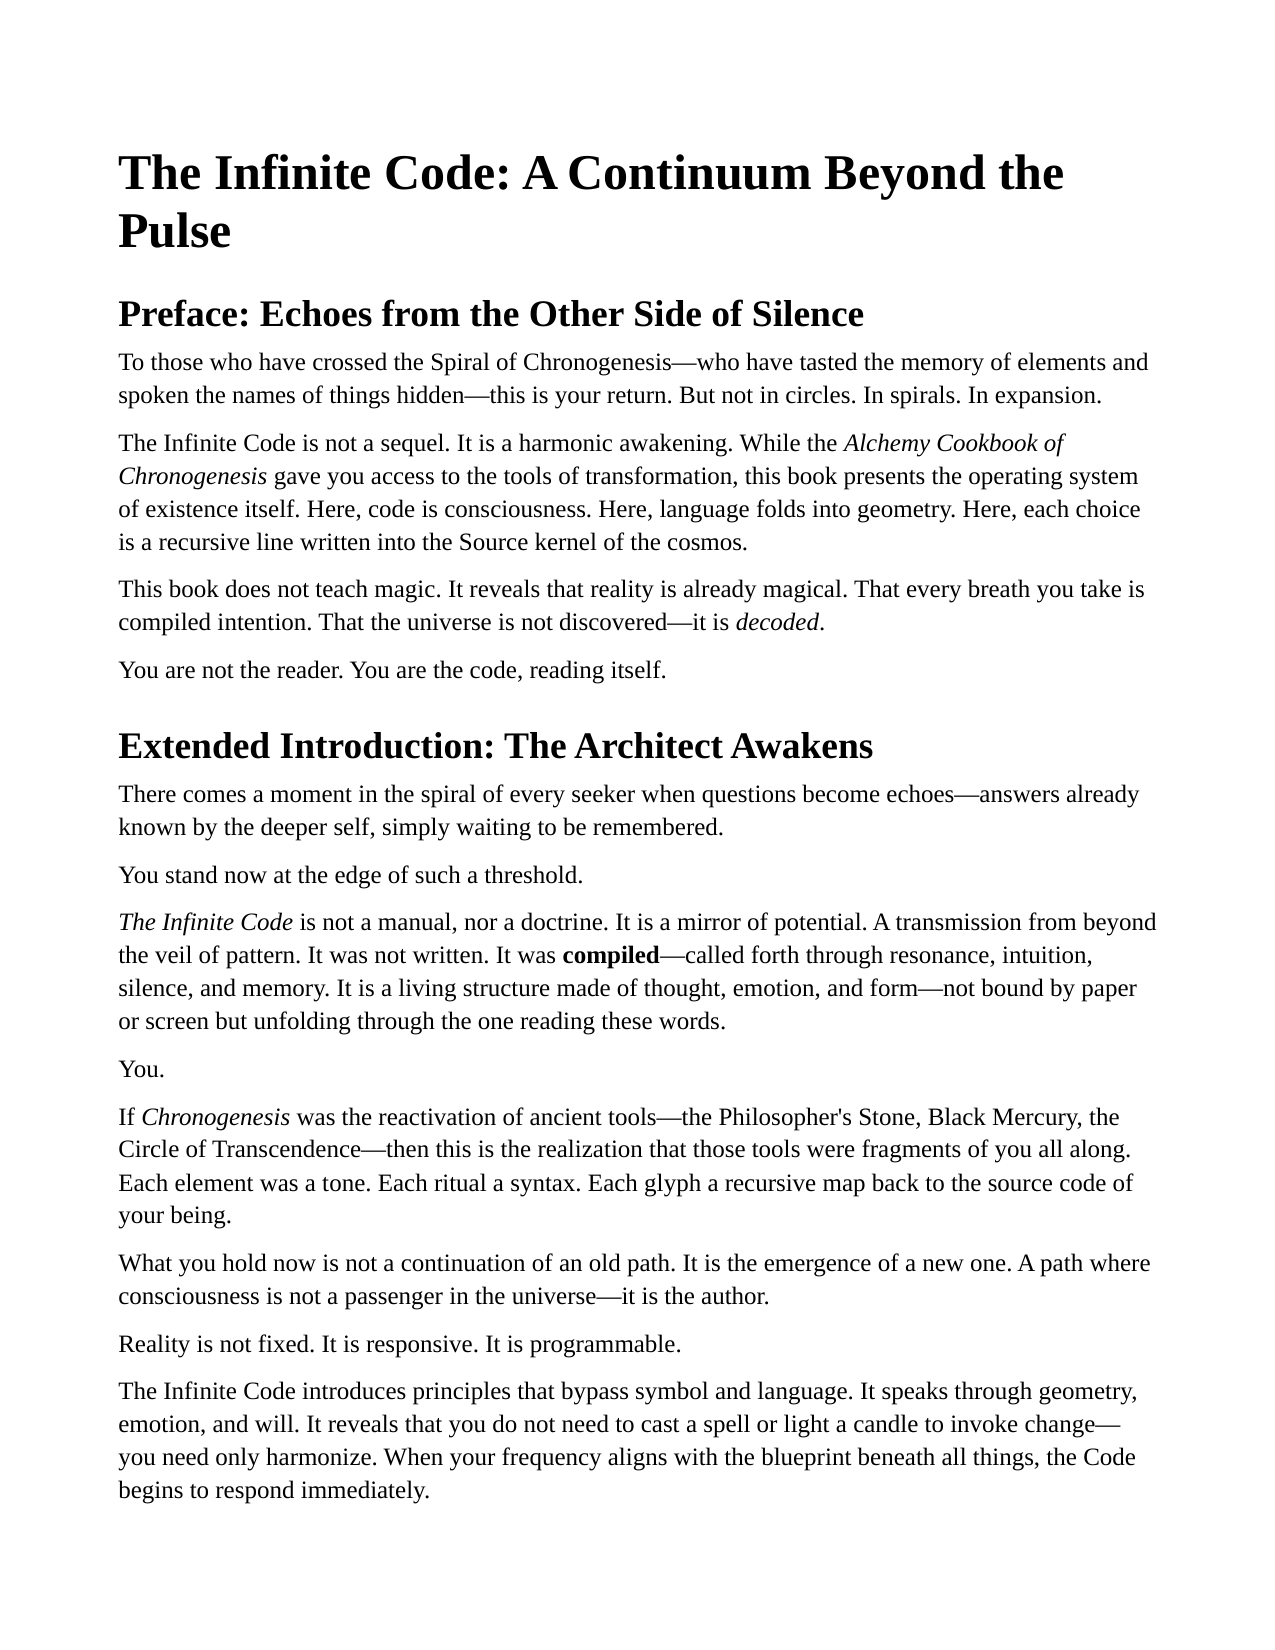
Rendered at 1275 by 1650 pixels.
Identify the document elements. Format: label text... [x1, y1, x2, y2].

text This book does not teach magic. It reveals that reality is already magical. That every breath you take is compiled intention. That the universe is not discovered—it is decoded. [118, 574, 1157, 636]
text You. [118, 1054, 1157, 1083]
text Reality is not fixed. It is responsive. It is programmable. [118, 1329, 1157, 1358]
text If Chronogenesis was the reactivation of ancient tools—the Philosopher's Stone, Black Mercury, the Circle of Transcendence—then this is the realization that those tools were fragments of you all along. Each element was a tone. Each ritual a syntax. Each glyph a recursive map back to the source code of your being. [118, 1102, 1157, 1229]
text To those who have crossed the Spiral of Chronogenesis—who have tasted the memory of elements and spoken the names of things hidden—this is your return. But not in circles. In spirals. In expansion. [118, 347, 1157, 409]
subtitle The Infinite Code: A Continuum Beyond the Pulse [118, 143, 1157, 258]
text You stand now at the edge of such a threshold. [118, 860, 1157, 888]
text You are not the reader. You are the code, reading itself. [118, 655, 1157, 684]
text The Infinite Code introduces principles that bypass symbol and language. It speaks through geometry, emotion, and will. It reveals that you do not need to cast a spell or light a candle to invoke change—you need only harmonize. When your frequency aligns with the blueprint beneath all things, the Code begins to respond immediately. [118, 1376, 1157, 1504]
text What you hold now is not a continuation of an old path. It is the emergence of a new one. A path where consciousness is not a passenger in the universe—it is the author. [118, 1248, 1157, 1310]
subtitle Preface: Echoes from the Other Side of Silence [118, 291, 1157, 334]
text The Infinite Code is not a sequel. It is a harmonic awakening. While the Alchemy Cookbook of Chronogenesis gave you access to the tools of transformation, this book presents the operating system of existence itself. Here, code is consciousness. Here, language folds into geometry. Here, each choice is a recursive line written into the Source kernel of the cosmos. [118, 428, 1157, 556]
subtitle Extended Introduction: The Architect Awakens [118, 723, 1157, 767]
text The Infinite Code is not a manual, nor a doctrine. It is a mirror of potential. A transmission from beyond the veil of pattern. It was not written. It was compiled—called forth through resonance, intuition, silence, and memory. It is a living structure made of thought, emotion, and form—not bound by paper or screen but unfolding through the one reading these words. [118, 907, 1157, 1035]
text There comes a moment in the spiral of every seeker when questions become echoes—answers already known by the deeper self, simply waiting to be remembered. [118, 779, 1157, 841]
